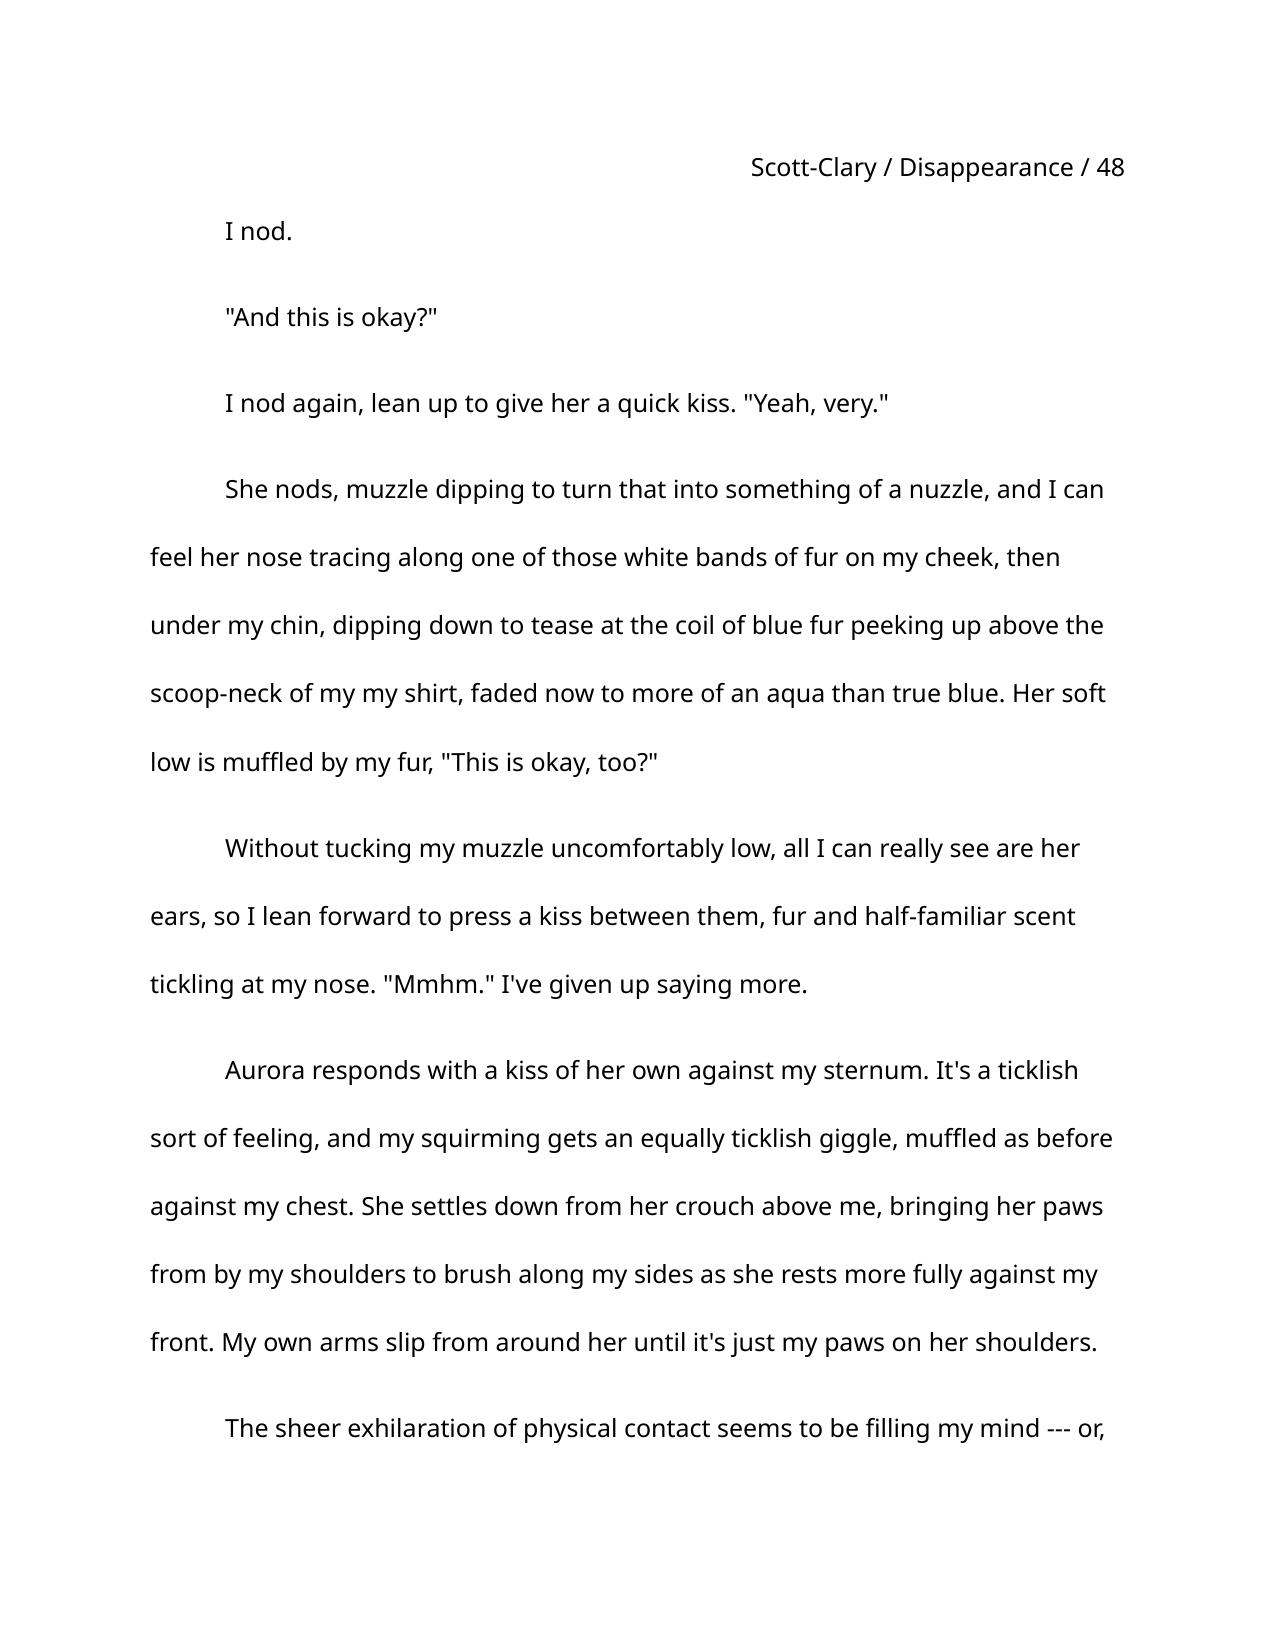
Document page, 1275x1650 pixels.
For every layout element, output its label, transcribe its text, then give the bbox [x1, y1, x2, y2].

text I nod. [150, 213, 1125, 248]
text The sheer exhilaration of physical contact seems to be filling my mind --- or, [150, 1411, 1125, 1445]
text "And this is okay?" [150, 299, 1125, 334]
text Without tucking my muzzle uncomfortably low, all I can really see are her ears, so I lean forward to press a kiss between them, fur and half-familiar scent tickling at my nose. "Mmhm." I've given up saying more. [150, 830, 1125, 1001]
text She nods, muzzle dipping to turn that into something of a nuzzle, and I can feel her nose tracing along one of those white bands of fur on my cheek, then under my chin, dipping down to tease at the coil of blue fur peeking up above the scoop-neck of my my shirt, faded now to more of an aqua than true blue. Her soft low is muffled by my fur, "This is okay, too?" [150, 472, 1125, 778]
text I nod again, lean up to give her a quick kiss. "Yeah, very." [150, 386, 1125, 420]
text Aurora responds with a kiss of her own against my sternum. It's a ticklish sort of feeling, and my squirming gets an equally ticklish giggle, muffled as before against my chest. She settles down from her crouch above me, bringing her paws from by my shoulders to brush along my sides as she rests more fully against my front. My own arms slip from around her until it's just my paws on her shoulders. [150, 1052, 1125, 1359]
